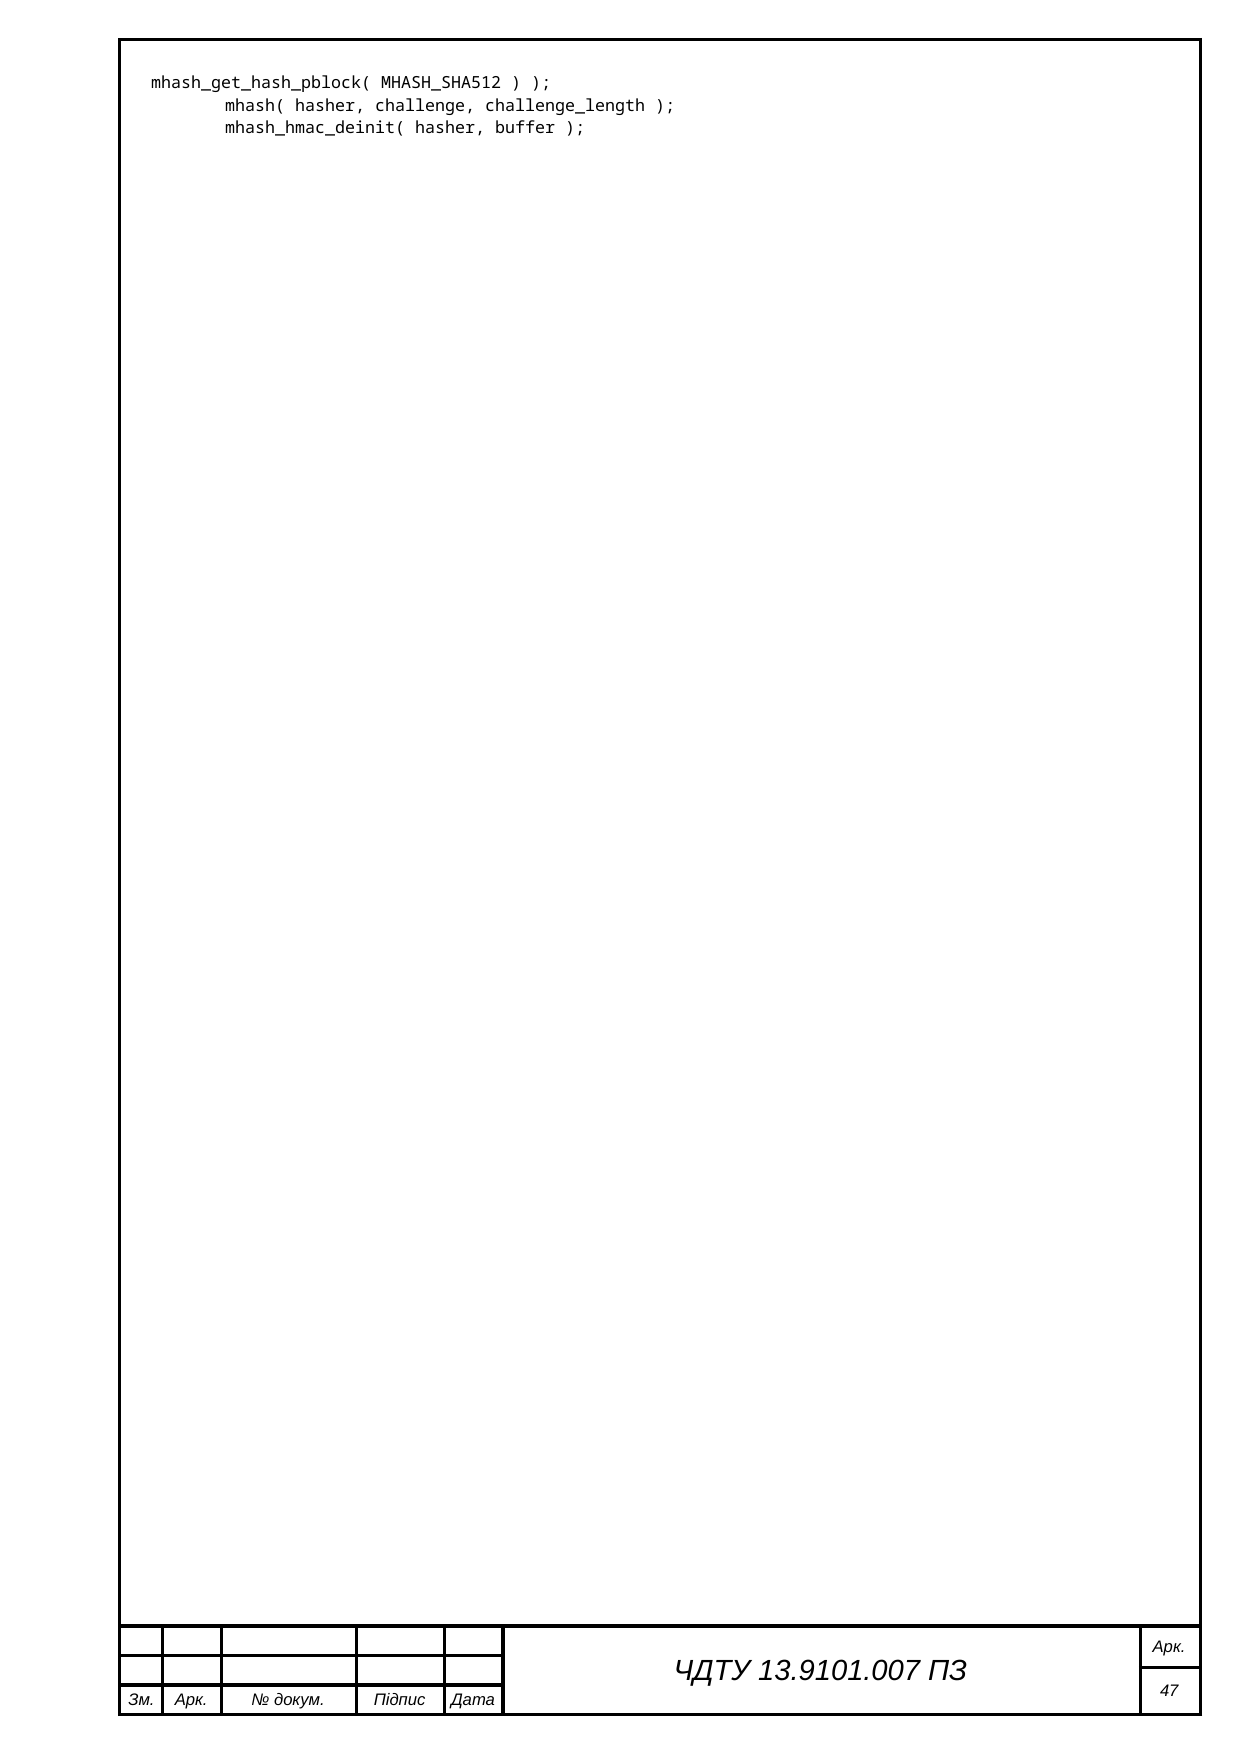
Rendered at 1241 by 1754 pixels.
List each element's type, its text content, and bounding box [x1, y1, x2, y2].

text mhash_hmac_deinit( hasher, buffer ); [151, 116, 1170, 139]
text mhash( hasher, challenge, challenge_length ); [151, 93, 1170, 116]
text mhash_get_hash_pblock( MHASH_SHA512 ) ); [151, 71, 1170, 93]
